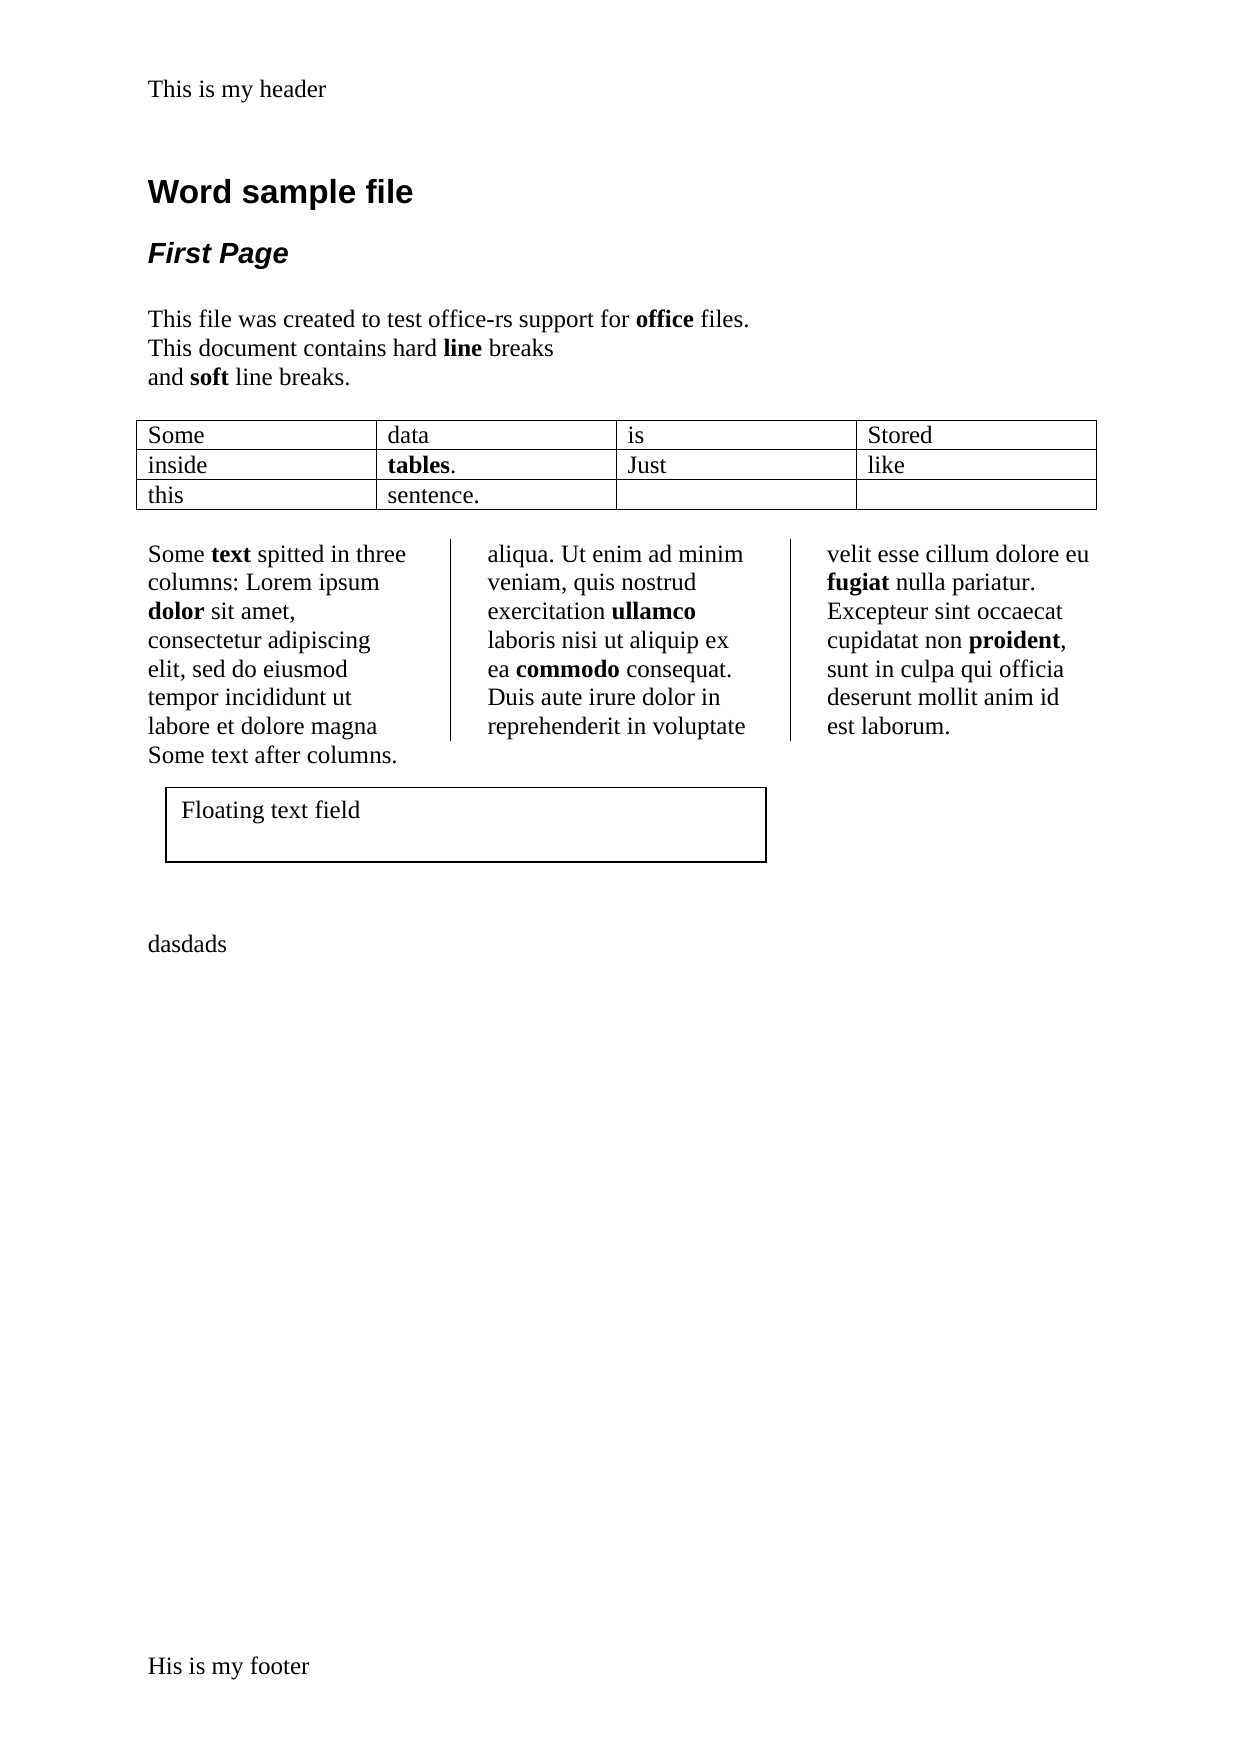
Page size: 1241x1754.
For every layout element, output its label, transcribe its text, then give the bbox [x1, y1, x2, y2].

table_header Stored [857, 421, 1096, 449]
table_cell inside [137, 450, 376, 479]
table_cell [857, 480, 1096, 509]
table_header data [377, 421, 616, 449]
subtitle Word sample file [148, 173, 1093, 211]
table_cell tables. [377, 450, 616, 479]
text aliqua. Ut enim ad minim veniam, quis nostrud exercitation ullamco laboris nisi ut aliquip ex ea commodo consequat. Duis aute irure dolor in reprehenderit in voluptate [487, 539, 753, 740]
text dasdads [148, 929, 1093, 957]
text velit esse cillum dolore eu fugiat nulla pariatur. Excepteur sint occaecat cupidatat non proident, sunt in culpa qui officia deserunt mollit anim id est laborum. [827, 539, 1093, 740]
text Some text spitted in three columns: Lorem ipsum dolor sit amet, consectetur adipiscing elit, sed do eiusmod tempor incididunt ut labore et dolore magna [148, 539, 413, 740]
table_cell this [137, 480, 376, 509]
table_cell Just [617, 450, 856, 479]
table_cell sentence. [377, 480, 616, 509]
table_header Some [137, 421, 376, 449]
text This file was created to test office-rs support for office files. This document contains hard line breaks and soft line breaks. [148, 304, 1093, 391]
subtitle First Page [148, 236, 1093, 269]
text Some text after columns. [148, 740, 1093, 769]
table_cell [617, 480, 856, 509]
table_cell like [857, 450, 1096, 479]
table_header is [617, 421, 856, 449]
